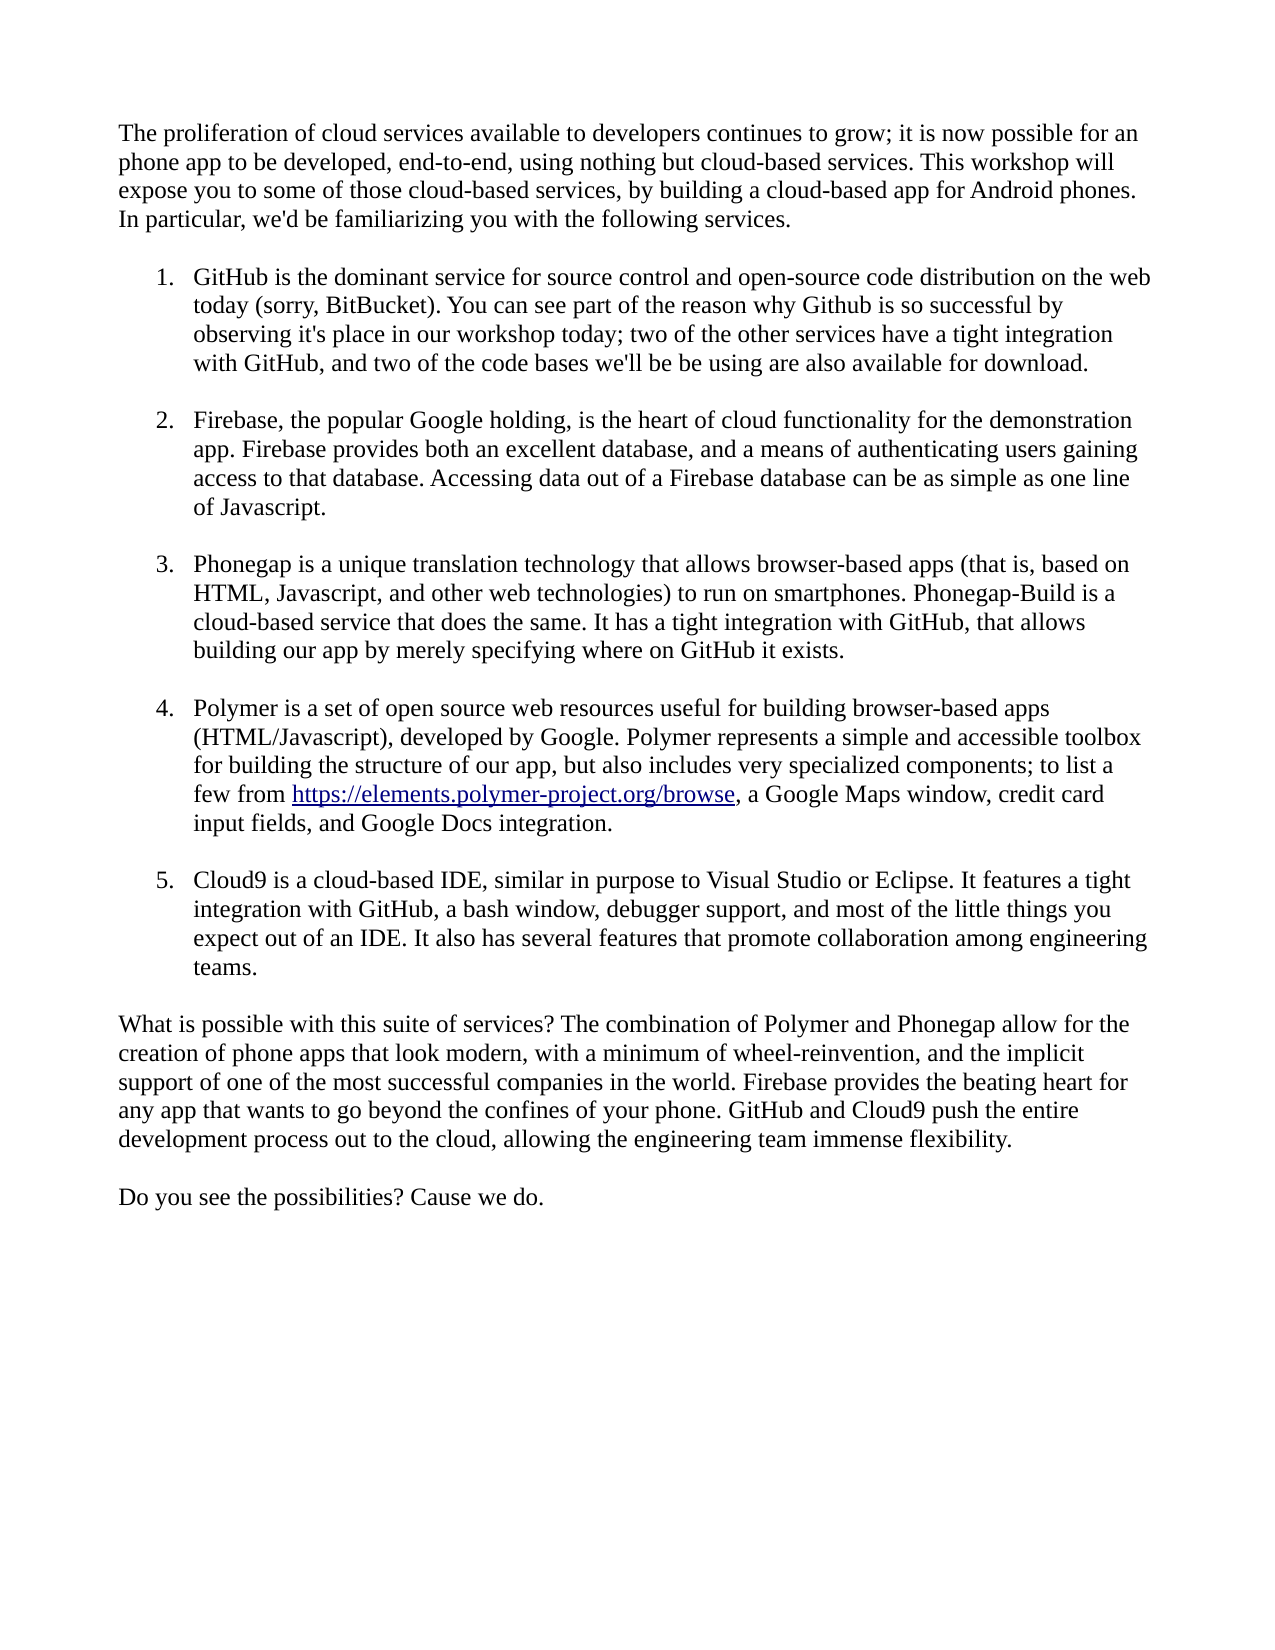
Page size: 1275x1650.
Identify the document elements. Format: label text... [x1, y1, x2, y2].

text Do you see the possibilities? Cause we do. [118, 1182, 1157, 1211]
text The proliferation of cloud services available to developers continues to grow; it is now possible for an phone app to be developed, end-to-end, using nothing but cloud-based services. This workshop will expose you to some of those cloud-based services, by building a cloud-based app for Android phones. In particular, we'd be familiarizing you with the following services. [118, 118, 1157, 233]
text What is possible with this suite of services? The combination of Polymer and Phonegap allow for the creation of phone apps that look modern, with a minimum of wheel-reinvention, and the implicit support of one of the most successful companies in the world. Firebase provides the beating heart for any app that wants to go beyond the confines of your phone. GitHub and Cloud9 push the entire development process out to the cloud, allowing the engineering team immense flexibility. [118, 1009, 1157, 1153]
list Cloud9 is a cloud-based IDE, similar in purpose to Visual Studio or Eclipse. It features a tight integration with GitHub, a bash window, debugger support, and most of the little things you expect out of an IDE. It also has several features that promote collaboration among engineering teams. [156, 866, 1157, 981]
list Polymer is a set of open source web resources useful for building browser-based apps (HTML/Javascript), developed by Google. Polymer represents a simple and accessible toolbox for building the structure of our app, but also includes very specialized components; to list a few from https://elements.polymer-project.org/browse, a Google Maps window, credit card input fields, and Google Docs integration. [156, 693, 1157, 837]
list Phonegap is a unique translation technology that allows browser-based apps (that is, based on HTML, Javascript, and other web technologies) to run on smartphones. Phonegap-Build is a cloud-based service that does the same. It has a tight integration with GitHub, that allows building our app by merely specifying where on GitHub it exists. [156, 549, 1157, 664]
list GitHub is the dominant service for source control and open-source code distribution on the web today (sorry, BitBucket). You can see part of the reason why Github is so successful by observing it's place in our workshop today; two of the other services have a tight integration with GitHub, and two of the code bases we'll be be using are also available for download. [156, 262, 1157, 377]
list Firebase, the popular Google holding, is the heart of cloud functionality for the demonstration app. Firebase provides both an excellent database, and a means of authenticating users gaining access to that database. Accessing data out of a Firebase database can be as simple as one line of Javascript. [156, 406, 1157, 521]
